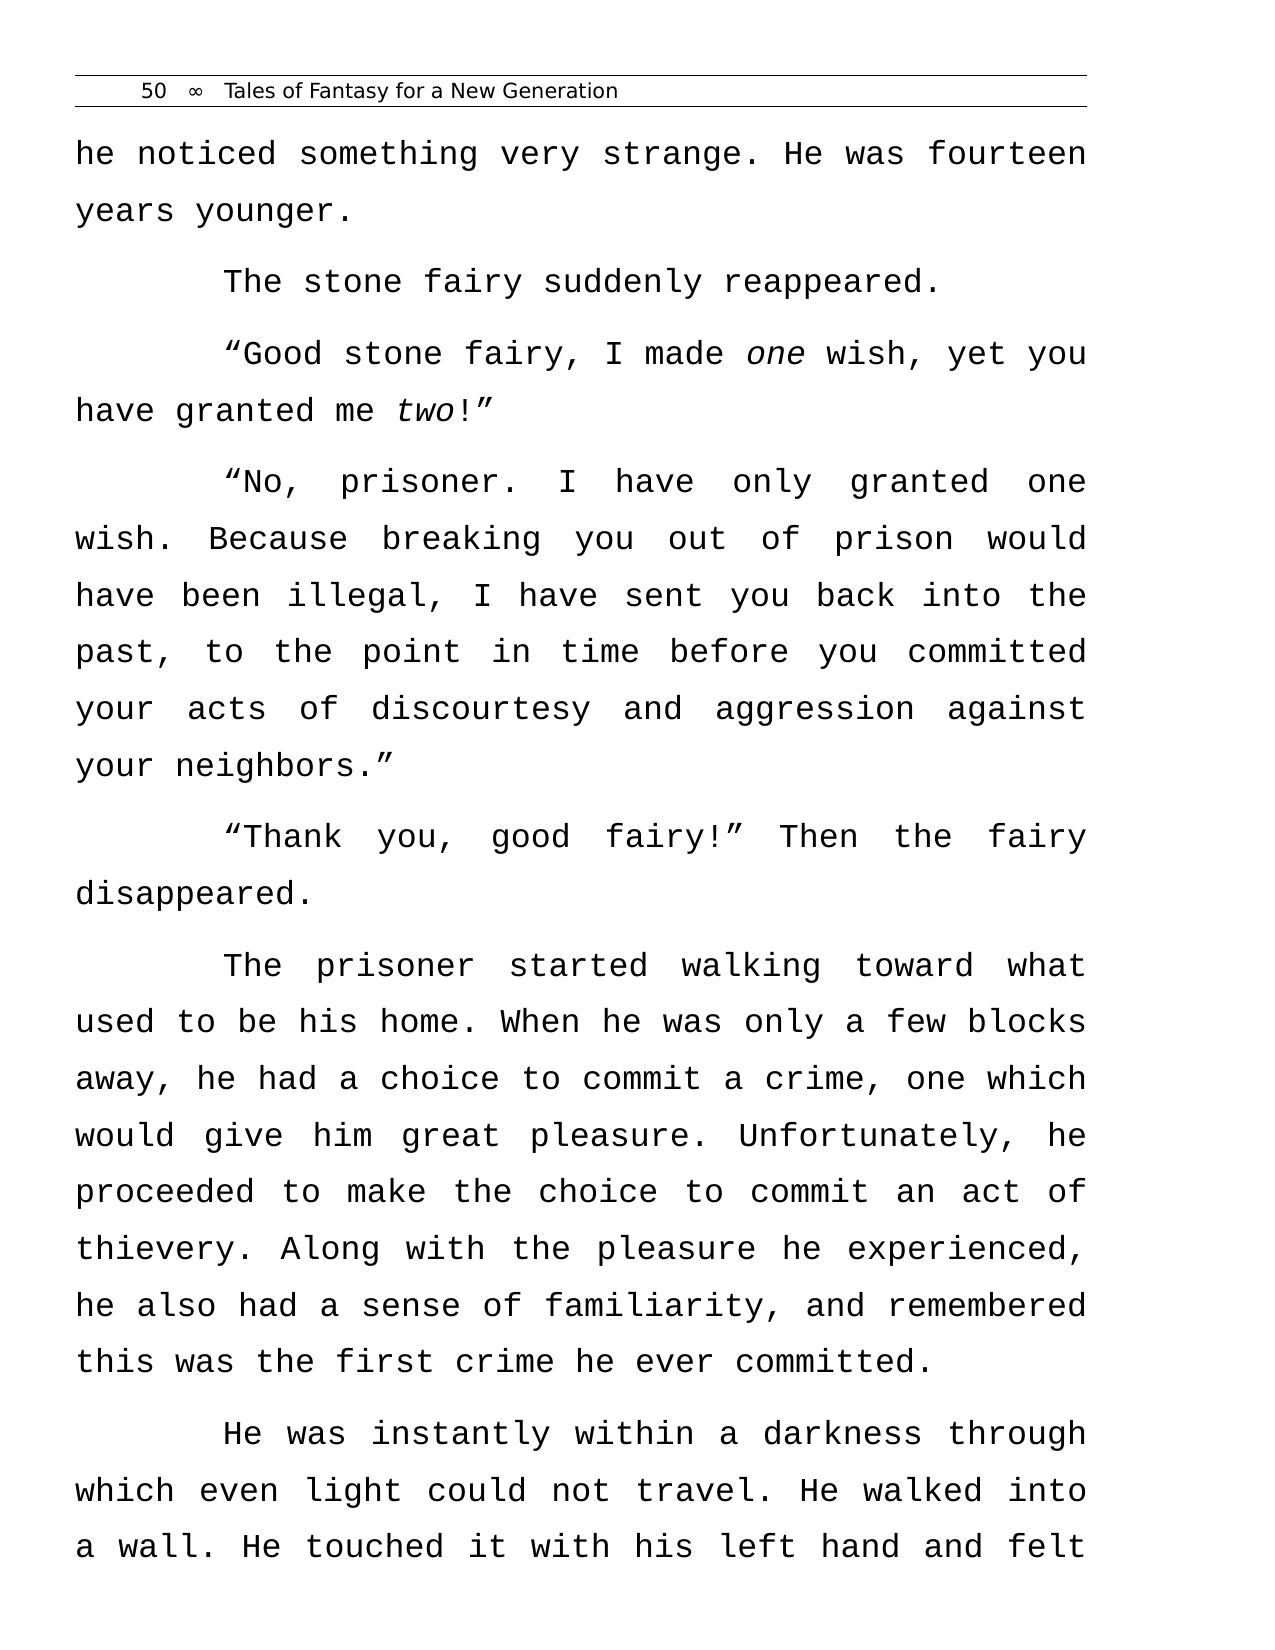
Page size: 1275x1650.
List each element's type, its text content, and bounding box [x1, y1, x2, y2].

text “No, prisoner. I have only granted one wish. Because breaking you out of prison would have been illegal, I have sent you back into the past, to the point in time before you committed your acts of discourtesy and aggression against your neighbors.” [75, 465, 1087, 786]
text He was instantly within a darkness through which even light could not travel. He walked into a wall. He touched it with his left hand and felt [75, 1417, 1087, 1568]
text The prisoner started walking toward what used to be his home. When he was only a few blocks away, he had a choice to commit a crime, one which would give him great pleasure. Unfortunately, he proceeded to make the choice to commit an act of thievery. Along with the pleasure he experienced, he also had a sense of familiarity, and remembered this was the first crime he ever committed. [75, 948, 1087, 1383]
text he noticed something very strange. He was fourteen years younger. [75, 137, 1087, 231]
text “Thank you, good fairy!” Then the fairy disappeared. [75, 820, 1087, 914]
text The stone fairy suddenly reappeared. [75, 265, 1087, 303]
text “Good stone fairy, I made one wish, yet you have granted me two!” [75, 337, 1087, 431]
